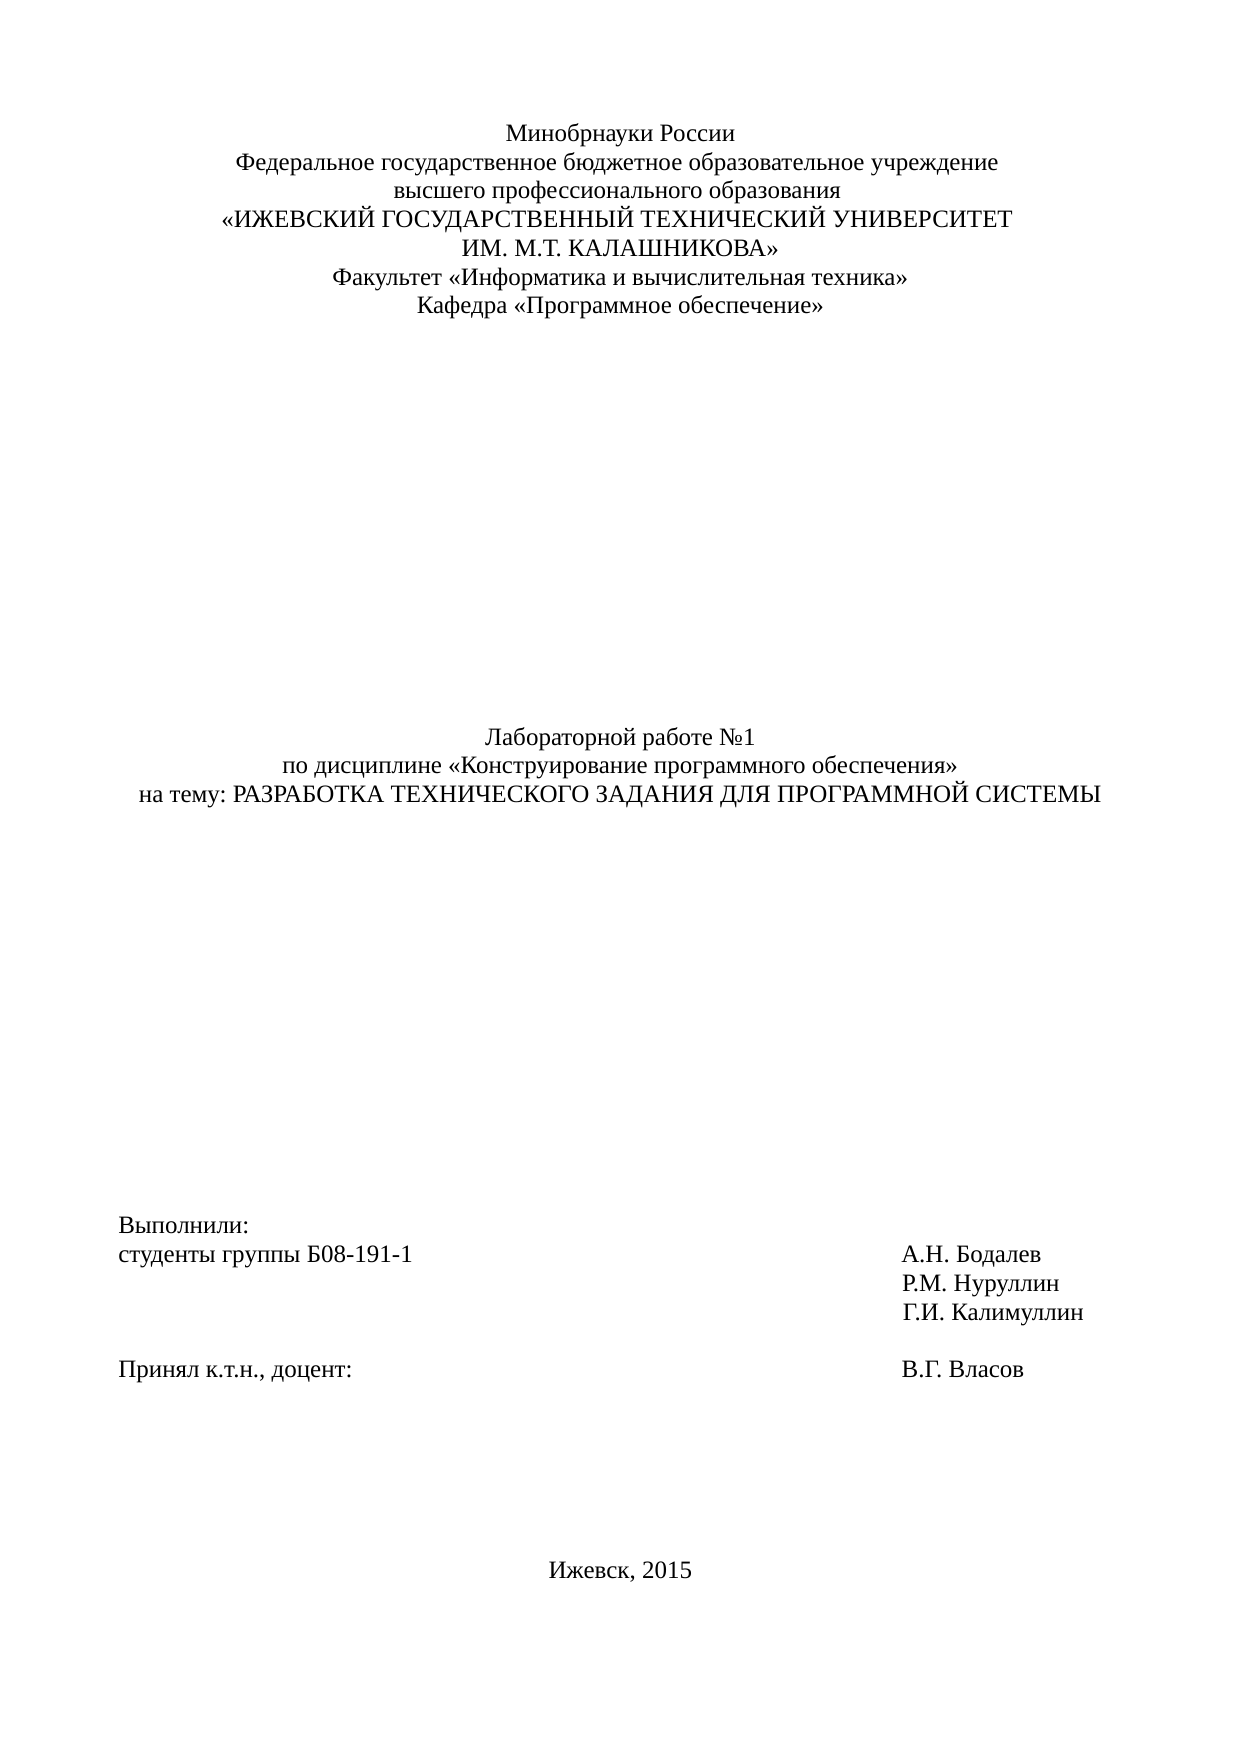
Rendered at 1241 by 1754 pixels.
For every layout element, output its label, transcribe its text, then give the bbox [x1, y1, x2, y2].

text Минобрнауки России [118, 118, 1122, 147]
text «ИЖЕВСКИЙ ГОСУДАРСТВЕННЫЙ ТЕХНИЧЕСКИЙ УНИВЕРСИТЕТ [118, 204, 1122, 233]
text по дисциплине «Конструирование программного обеспечения» [118, 751, 1122, 779]
text ИМ. М.Т. КАЛАШНИКОВА» [118, 233, 1122, 262]
text Ижевск, 2015 [118, 1556, 1122, 1584]
table_header А.Н. Бодалев Р.М. Нуруллин Г.И. Калимуллин В.Г. Власов [601, 1211, 1122, 1412]
text Кафедра «Программное обеспечение» [118, 291, 1122, 319]
text Федеральное государственное бюджетное образовательное учреждение [118, 147, 1122, 176]
table_header Выполнили: студенты группы Б08-191-1 Принял к.т.н., доцент: [118, 1211, 601, 1412]
text Факультет «Информатика и вычислительная техника» [118, 262, 1122, 291]
text высшего профессионального образования [118, 176, 1122, 204]
text Лабораторной работе №1 [118, 722, 1122, 751]
text на тему: РАЗРАБОТКА ТЕХНИЧЕСКОГО ЗАДАНИЯ ДЛЯ ПРОГРАММНОЙ СИСТЕМЫ [118, 779, 1122, 808]
